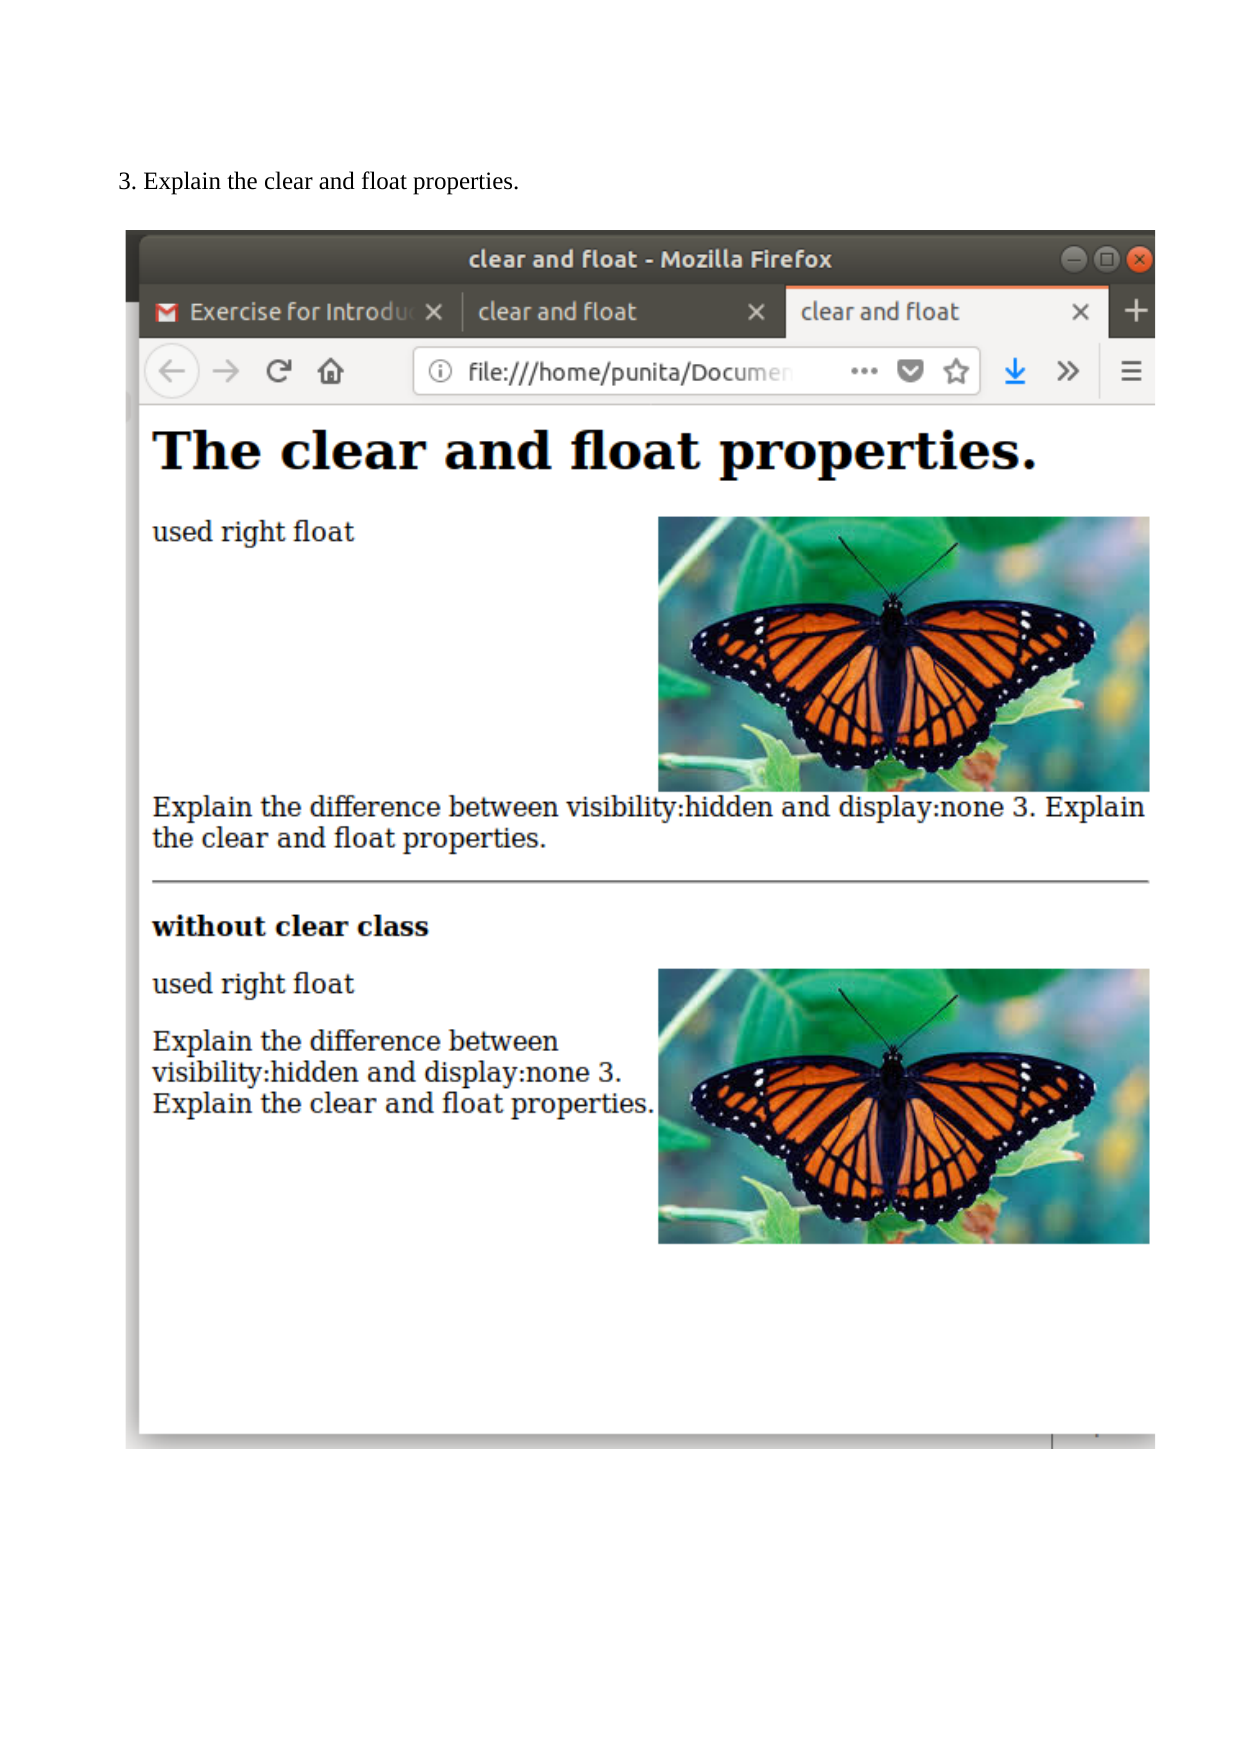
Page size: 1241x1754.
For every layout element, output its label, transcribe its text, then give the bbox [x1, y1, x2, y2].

picture [251, 230, 1156, 1449]
text 3. Explain the clear and float properties. [118, 166, 1122, 194]
